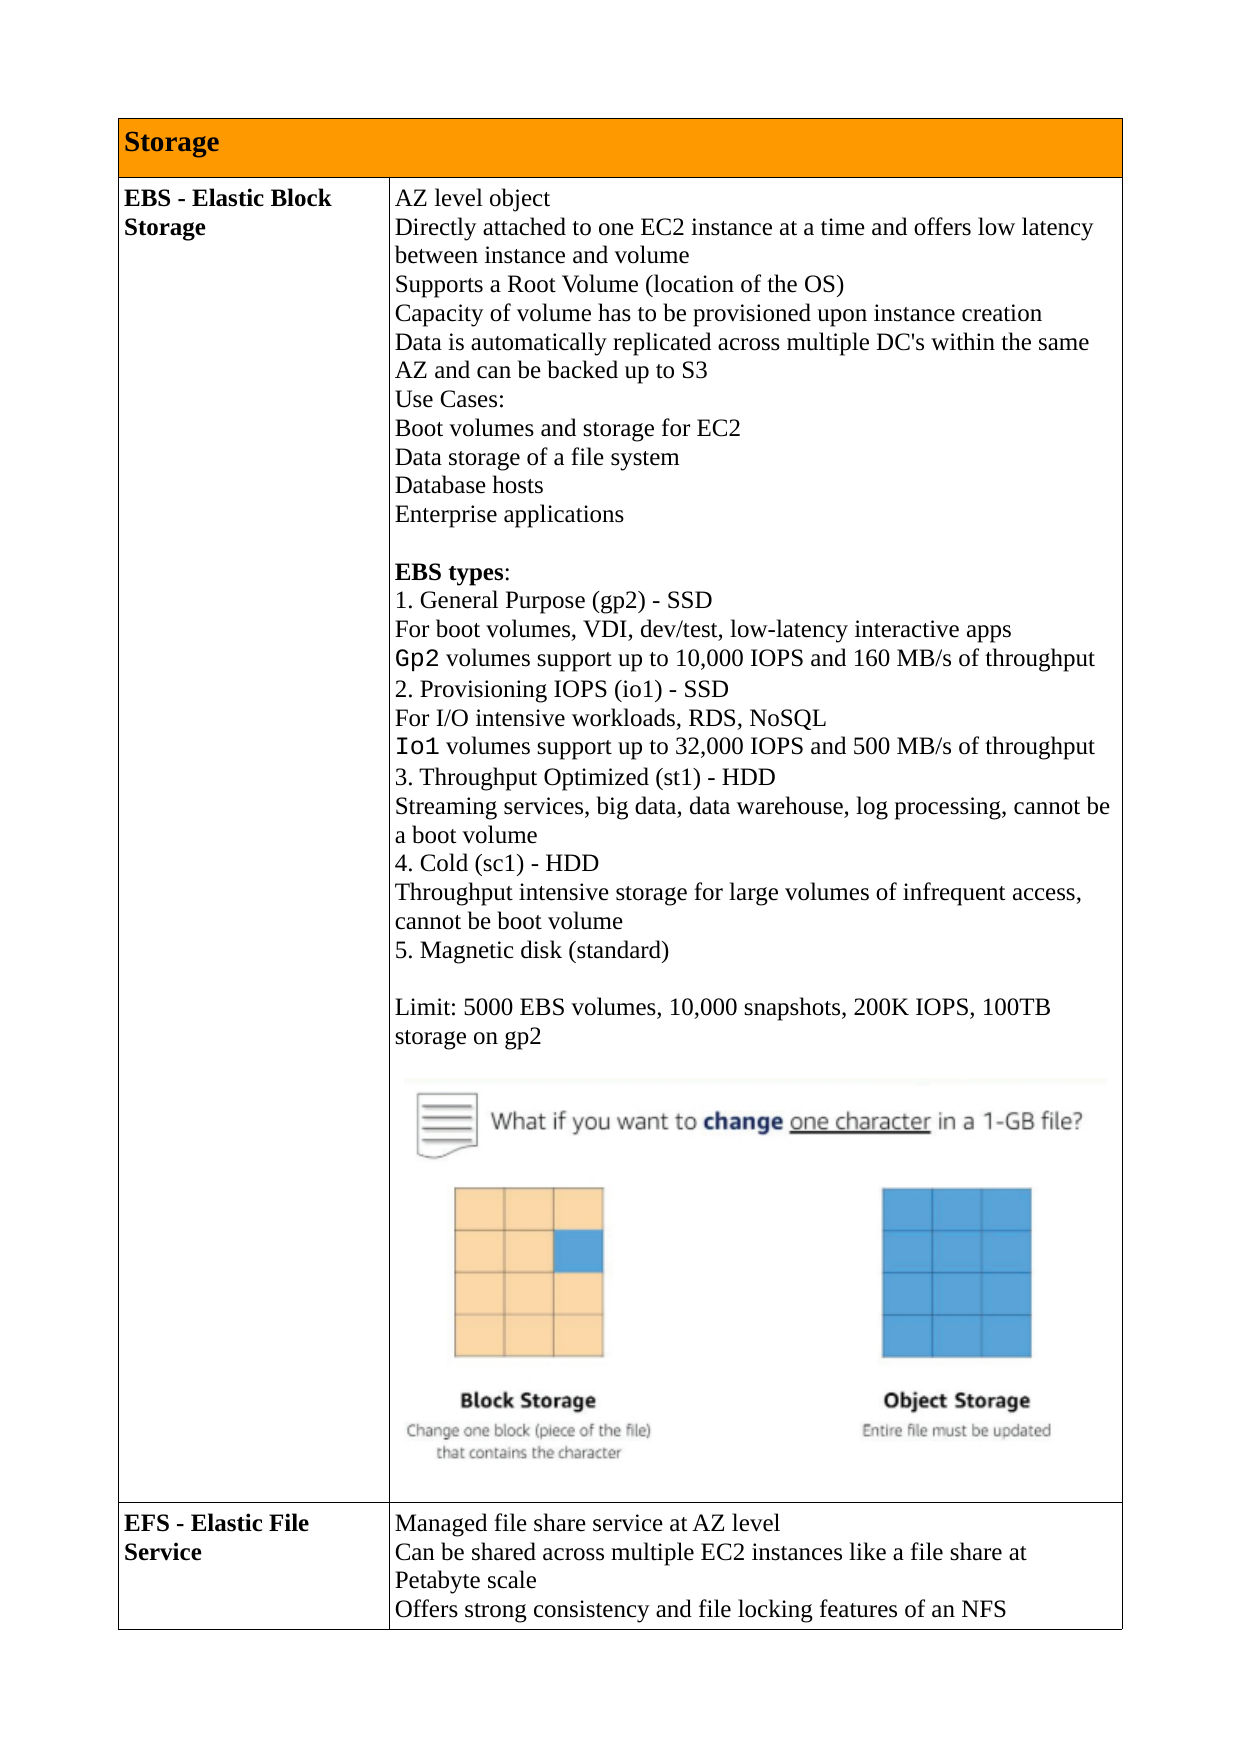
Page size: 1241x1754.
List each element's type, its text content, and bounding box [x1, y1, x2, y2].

table_cell Managed file share service at AZ level Can be shared across multiple EC2 instances like a file share at Petabyte scale Offers strong consistency and file locking features of an NFS [390, 1503, 1122, 1628]
table_cell EBS - Elastic Block Storage [119, 178, 389, 1502]
picture [403, 1078, 1107, 1468]
table_cell AZ level object Directly attached to one EC2 instance at a time and offers low latency between instance and volume Supports a Root Volume (location of the OS) Capacity of volume has to be provisioned upon instance creation Data is automatically replicated across multiple DC's within the same AZ and can be backed up to S3 Use Cases: Boot volumes and storage for EC2 Data storage of a file system Database hosts Enterprise applications EBS types: 1. General Purpose (gp2) - SSD For boot volumes, VDI, dev/test, low-latency interactive apps Gp2 volumes support up to 10,000 IOPS and 160 MB/s of throughput 2. Provisioning IOPS (io1) - SSD For I/O intensive workloads, RDS, NoSQL Io1 volumes support up to 32,000 IOPS and 500 MB/s of throughput 3. Throughput Optimized (st1) - HDD Streaming services, big data, data warehouse, log processing, cannot be a boot volume 4. Cold (sc1) - HDD Throughput intensive storage for large volumes of infrequent access, cannot be boot volume 5. Magnetic disk (standard) Limit: 5000 EBS volumes, 10,000 snapshots, 200K IOPS, 100TB storage on gp2 [390, 178, 1122, 1502]
table_cell EFS - Elastic File Service [119, 1503, 389, 1628]
table_header Storage [119, 119, 1122, 177]
